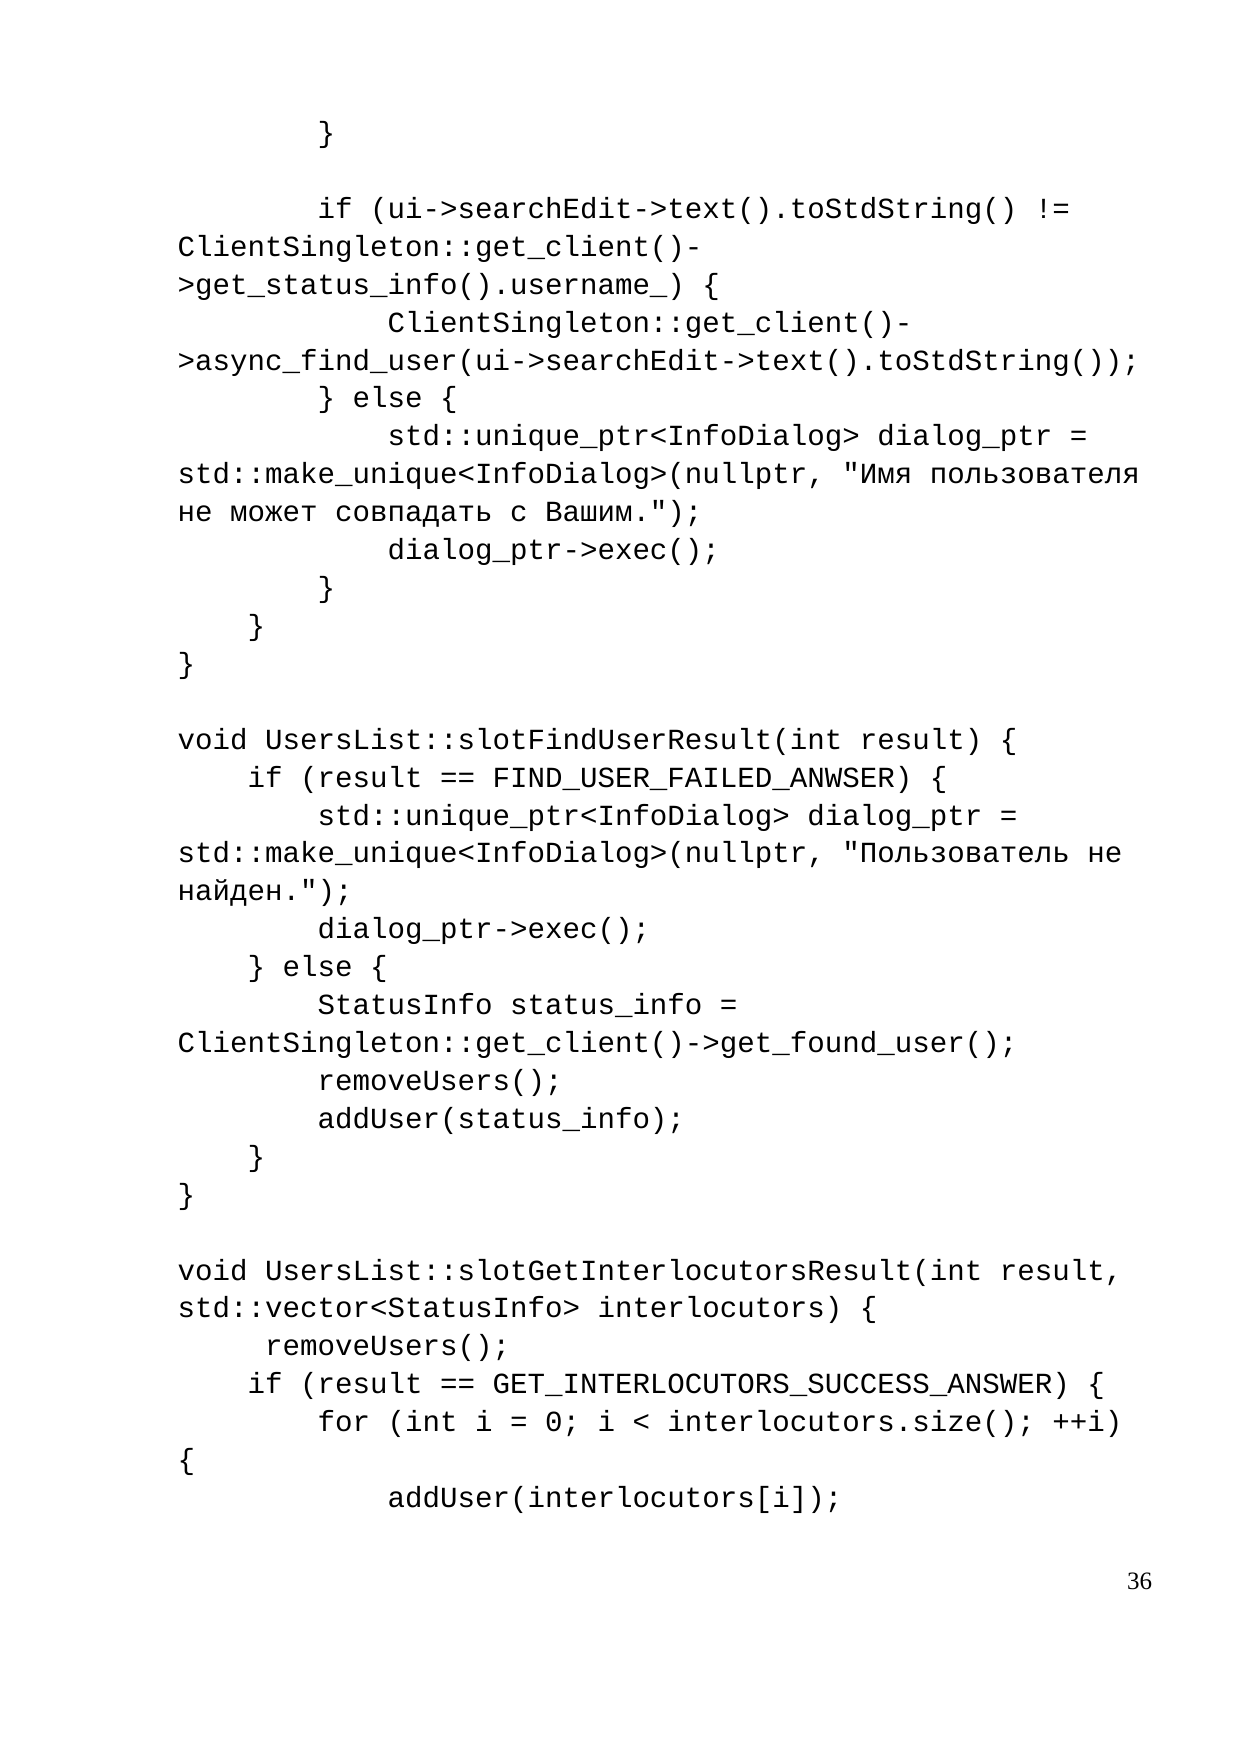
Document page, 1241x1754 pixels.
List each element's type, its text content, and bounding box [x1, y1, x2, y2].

text std::unique_ptr<InfoDialog> dialog_ptr = std::make_unique<InfoDialog>(nullptr, "Пользователь не найден."); [177, 801, 1152, 909]
text std::unique_ptr<InfoDialog> dialog_ptr = std::make_unique<InfoDialog>(nullptr, "Имя пользователя не может совпадать с Вашим."); [177, 421, 1152, 530]
text addUser(interlocutors[i]); [177, 1483, 1152, 1516]
text } [177, 118, 1152, 151]
text for (int i = 0; i < interlocutors.size(); ++i) { [177, 1407, 1152, 1478]
text } else { [177, 383, 1152, 417]
text void UsersList::slotFindUserResult(int result) { [177, 725, 1152, 758]
text removeUsers(); [177, 1066, 1152, 1099]
text dialog_ptr->exec(); [177, 535, 1152, 568]
text } else { [177, 952, 1152, 985]
text void UsersList::slotGetInterlocutorsResult(int result, std::vector<StatusInfo> interlocutors) { [177, 1256, 1152, 1327]
text removeUsers(); [177, 1331, 1152, 1364]
text } [177, 611, 1152, 644]
text if (result == GET_INTERLOCUTORS_SUCCESS_ANSWER) { [177, 1369, 1152, 1402]
text ClientSingleton::get_client()->async_find_user(ui->searchEdit->text().toStdString()); [177, 308, 1152, 379]
text if (ui->searchEdit->text().toStdString() != ClientSingleton::get_client()->get_status_info().username_) { [177, 194, 1152, 303]
text dialog_ptr->exec(); [177, 914, 1152, 947]
text addUser(status_info); [177, 1104, 1152, 1137]
text } [177, 649, 1152, 682]
text StatusInfo status_info = ClientSingleton::get_client()->get_found_user(); [177, 990, 1152, 1061]
text } [177, 573, 1152, 606]
text } [177, 1180, 1152, 1213]
text if (result == FIND_USER_FAILED_ANWSER) { [177, 763, 1152, 796]
text } [177, 1142, 1152, 1175]
